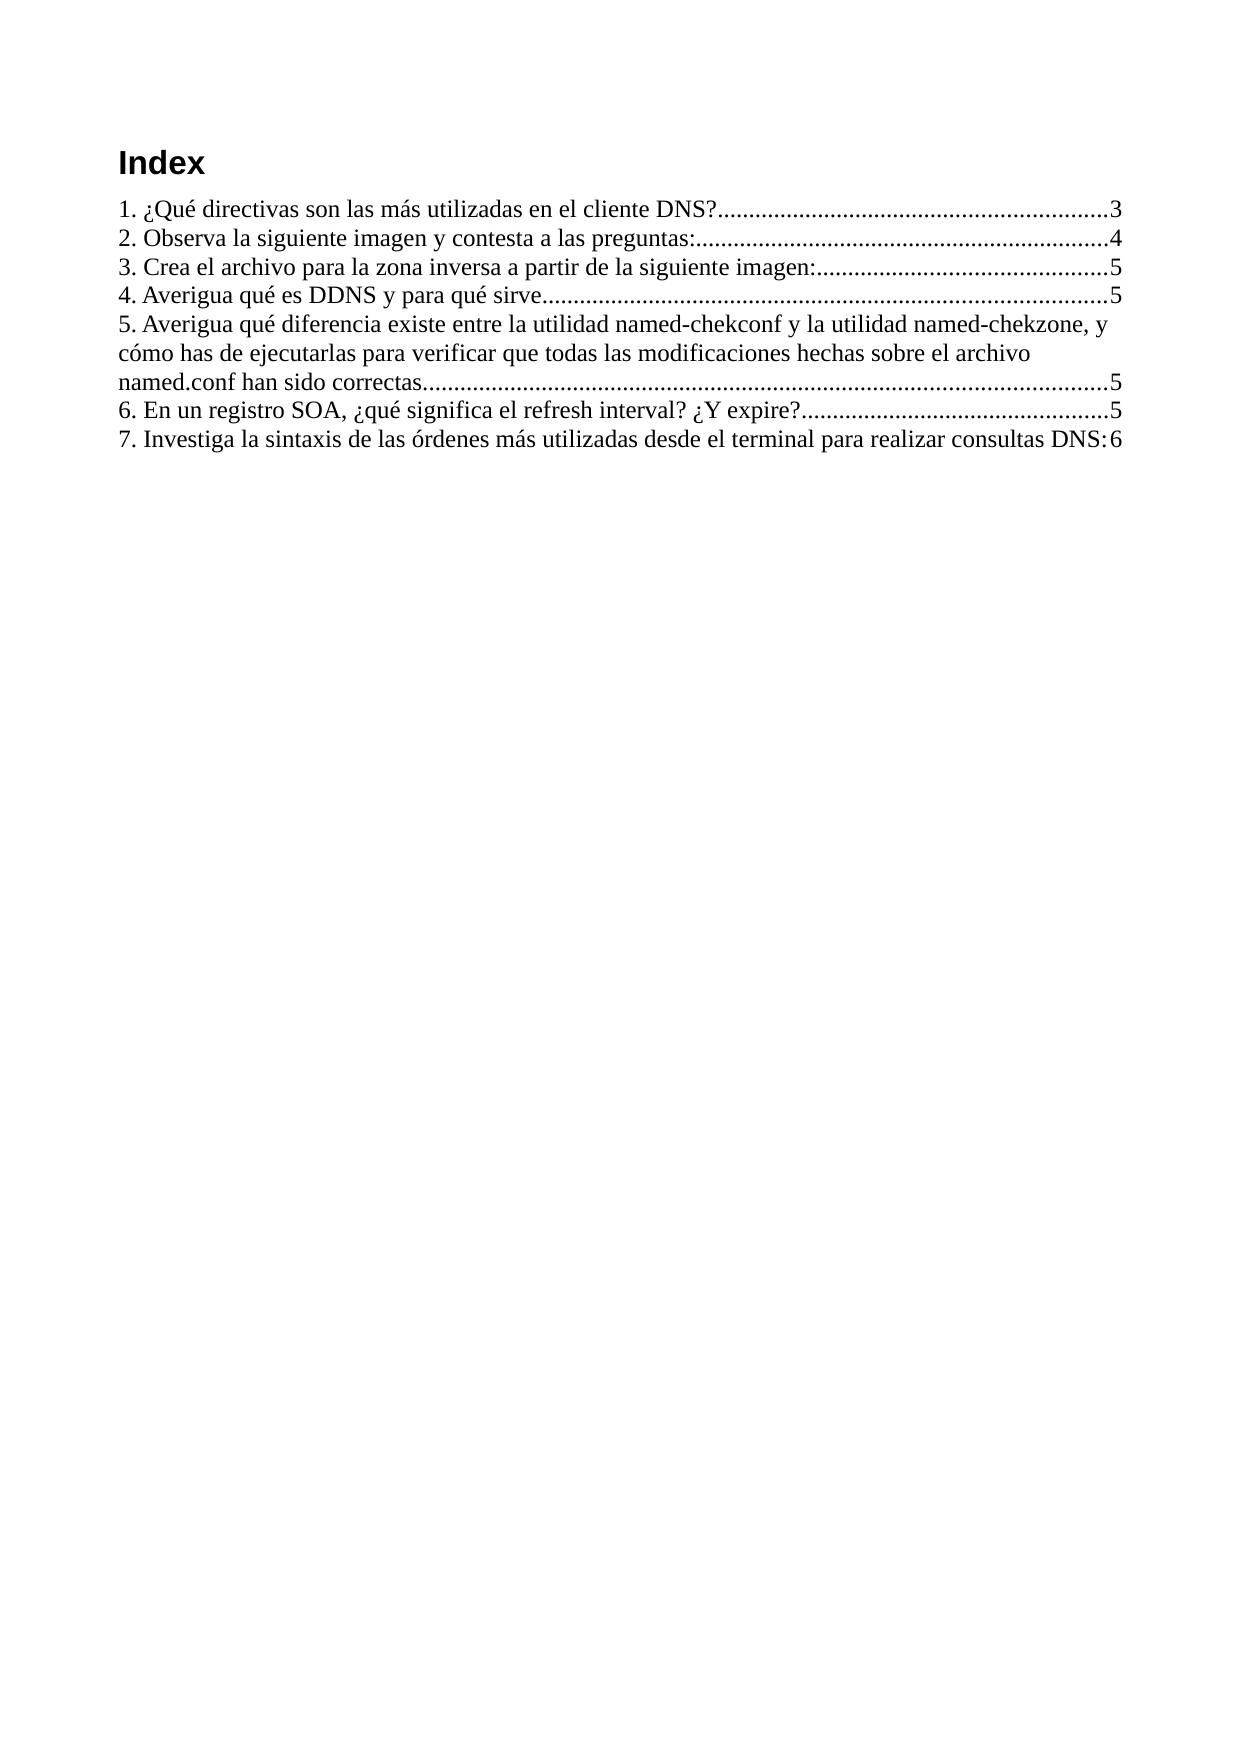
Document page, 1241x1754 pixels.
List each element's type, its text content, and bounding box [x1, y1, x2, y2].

text 5. Averigua qué diferencia existe entre la utilidad named-chekconf y la utilidad named-chekzone, y cómo has de ejecutarlas para verificar que todas las modificaciones hechas sobre el archivo named.conf han sido correctas. 5 [118, 309, 1122, 395]
subtitle Index [118, 143, 1122, 182]
text 3. Crea el archivo para la zona inversa a partir de la siguiente imagen: 5 [118, 252, 1122, 280]
text 2. Observa la siguiente imagen y contesta a las preguntas: 4 [118, 223, 1122, 252]
text 6. En un registro SOA, ¿qué significa el refresh interval? ¿Y expire? 5 [118, 395, 1122, 424]
text 1. ¿Qué directivas son las más utilizadas en el cliente DNS? 3 [118, 194, 1122, 223]
text 4. Averigua qué es DDNS y para qué sirve 5 [118, 280, 1122, 309]
text 7. Investiga la sintaxis de las órdenes más utilizadas desde el terminal para realizar consultas DNS: 6 [118, 424, 1122, 453]
